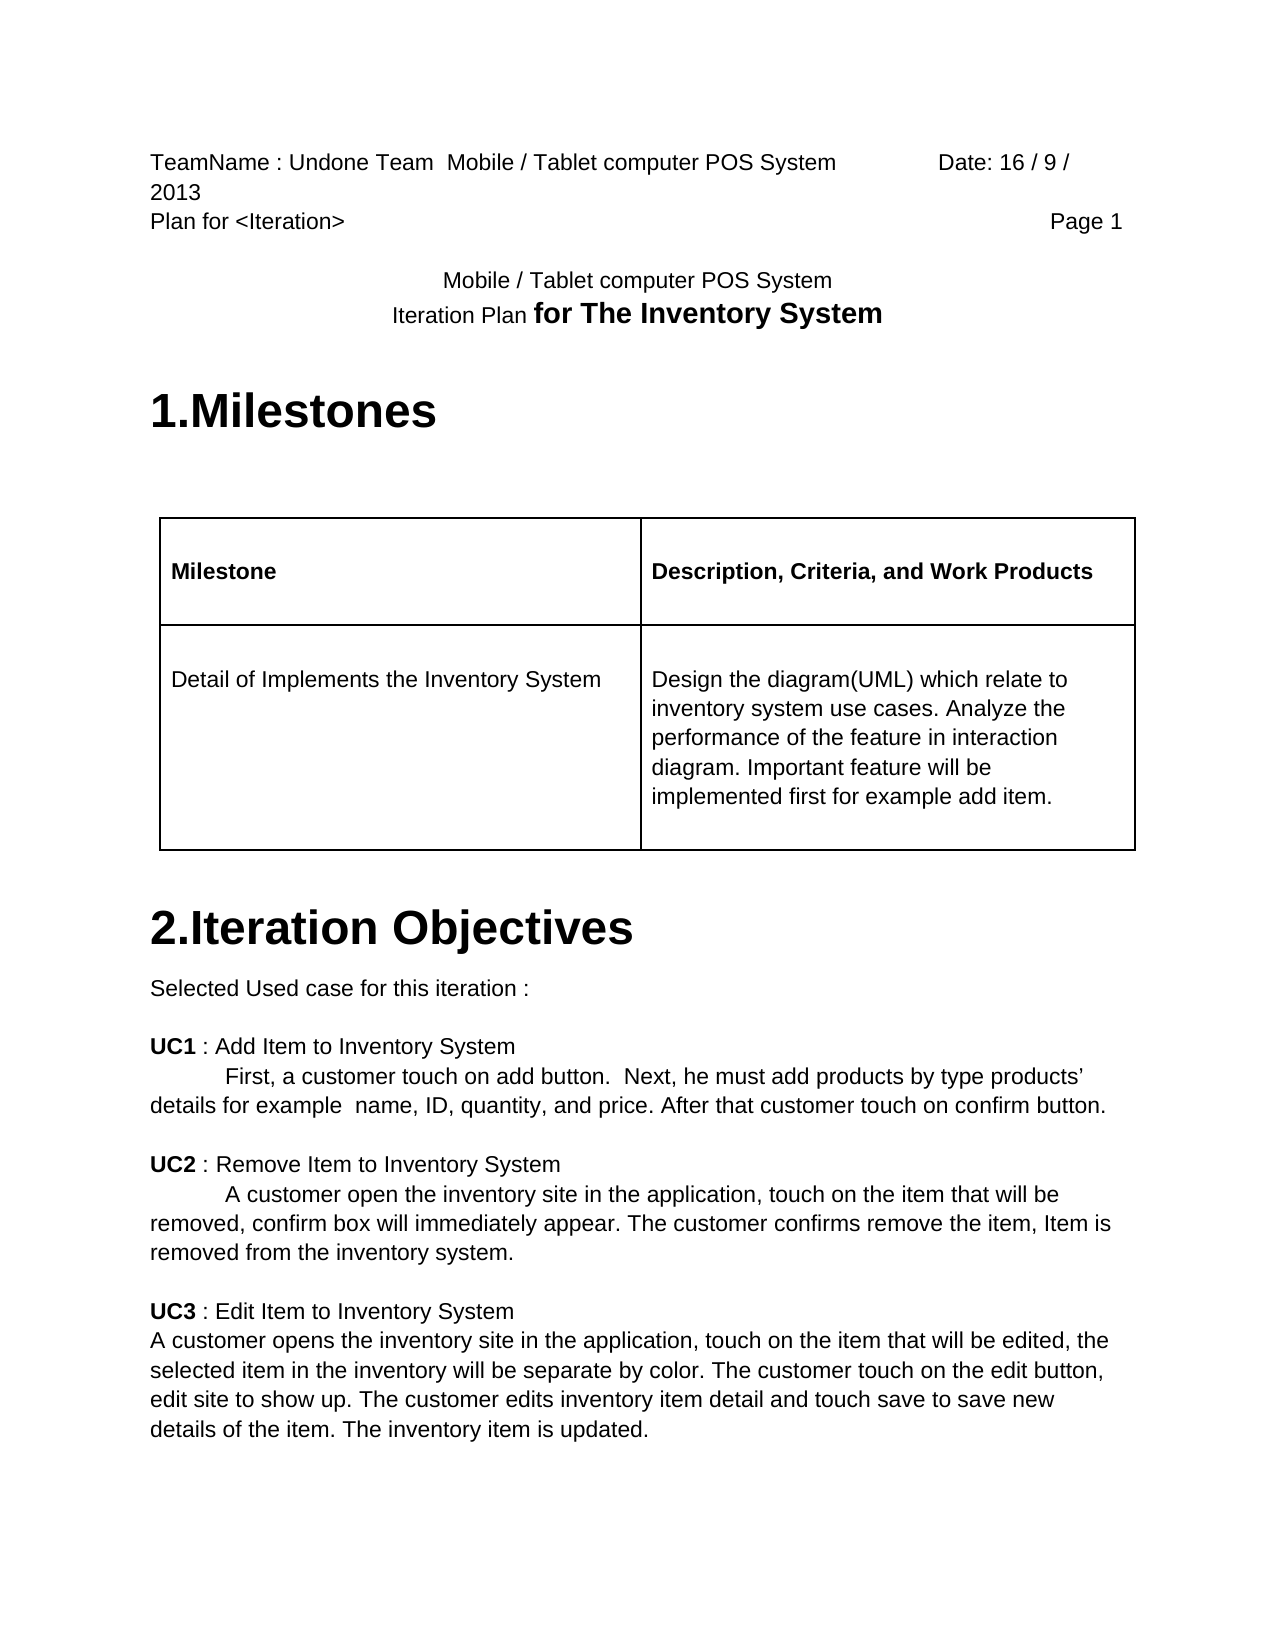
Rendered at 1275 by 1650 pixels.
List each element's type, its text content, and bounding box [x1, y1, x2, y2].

text UC3 : Edit Item to Inventory System [150, 1299, 1125, 1324]
subtitle 2.Iteration Objectives [150, 901, 1125, 955]
text First, a customer touch on add button. Next, he must add products by type products’ details for example name, ID, quantity, and price. After that customer touch on confirm button. [150, 1063, 1125, 1118]
table_header Milestone [161, 519, 640, 624]
table_cell Design the diagram(UML) which relate to inventory system use cases. Analyze the performance of the feature in interaction diagram. Important feature will be implemented first for example add item. [642, 626, 1134, 849]
text Plan for <Iteration> Page 1 [150, 209, 1125, 234]
text TeamName : Undone Team Mobile / Tablet computer POS System Date: 16 / 9 / 2013 [150, 150, 1125, 205]
text UC2 : Remove Item to Inventory System [150, 1152, 1125, 1177]
text Mobile / Tablet computer POS System [150, 267, 1125, 293]
table_cell Detail of Implements the Inventory System [161, 626, 640, 849]
text Selected Used case for this iteration : [150, 975, 1125, 1001]
text A customer opens the inventory site in the application, touch on the item that will be edited, the selected item in the inventory will be separate by color. The customer touch on the edit button, edit site to show up. The customer edits inventory item detail and touch save to save new details of the item. The inventory item is updated. [150, 1328, 1125, 1442]
table_header Description, Criteria, and Work Products [642, 519, 1134, 624]
text UC1 : Add Item to Inventory System [150, 1034, 1125, 1060]
subtitle 1.Milestones [150, 384, 1125, 438]
text A customer open the inventory site in the application, touch on the item that will be removed, confirm box will immediately appear. The customer confirms remove the item, Item is removed from the inventory system. [150, 1181, 1125, 1266]
text Iteration Plan for The Inventory System [150, 297, 1125, 329]
